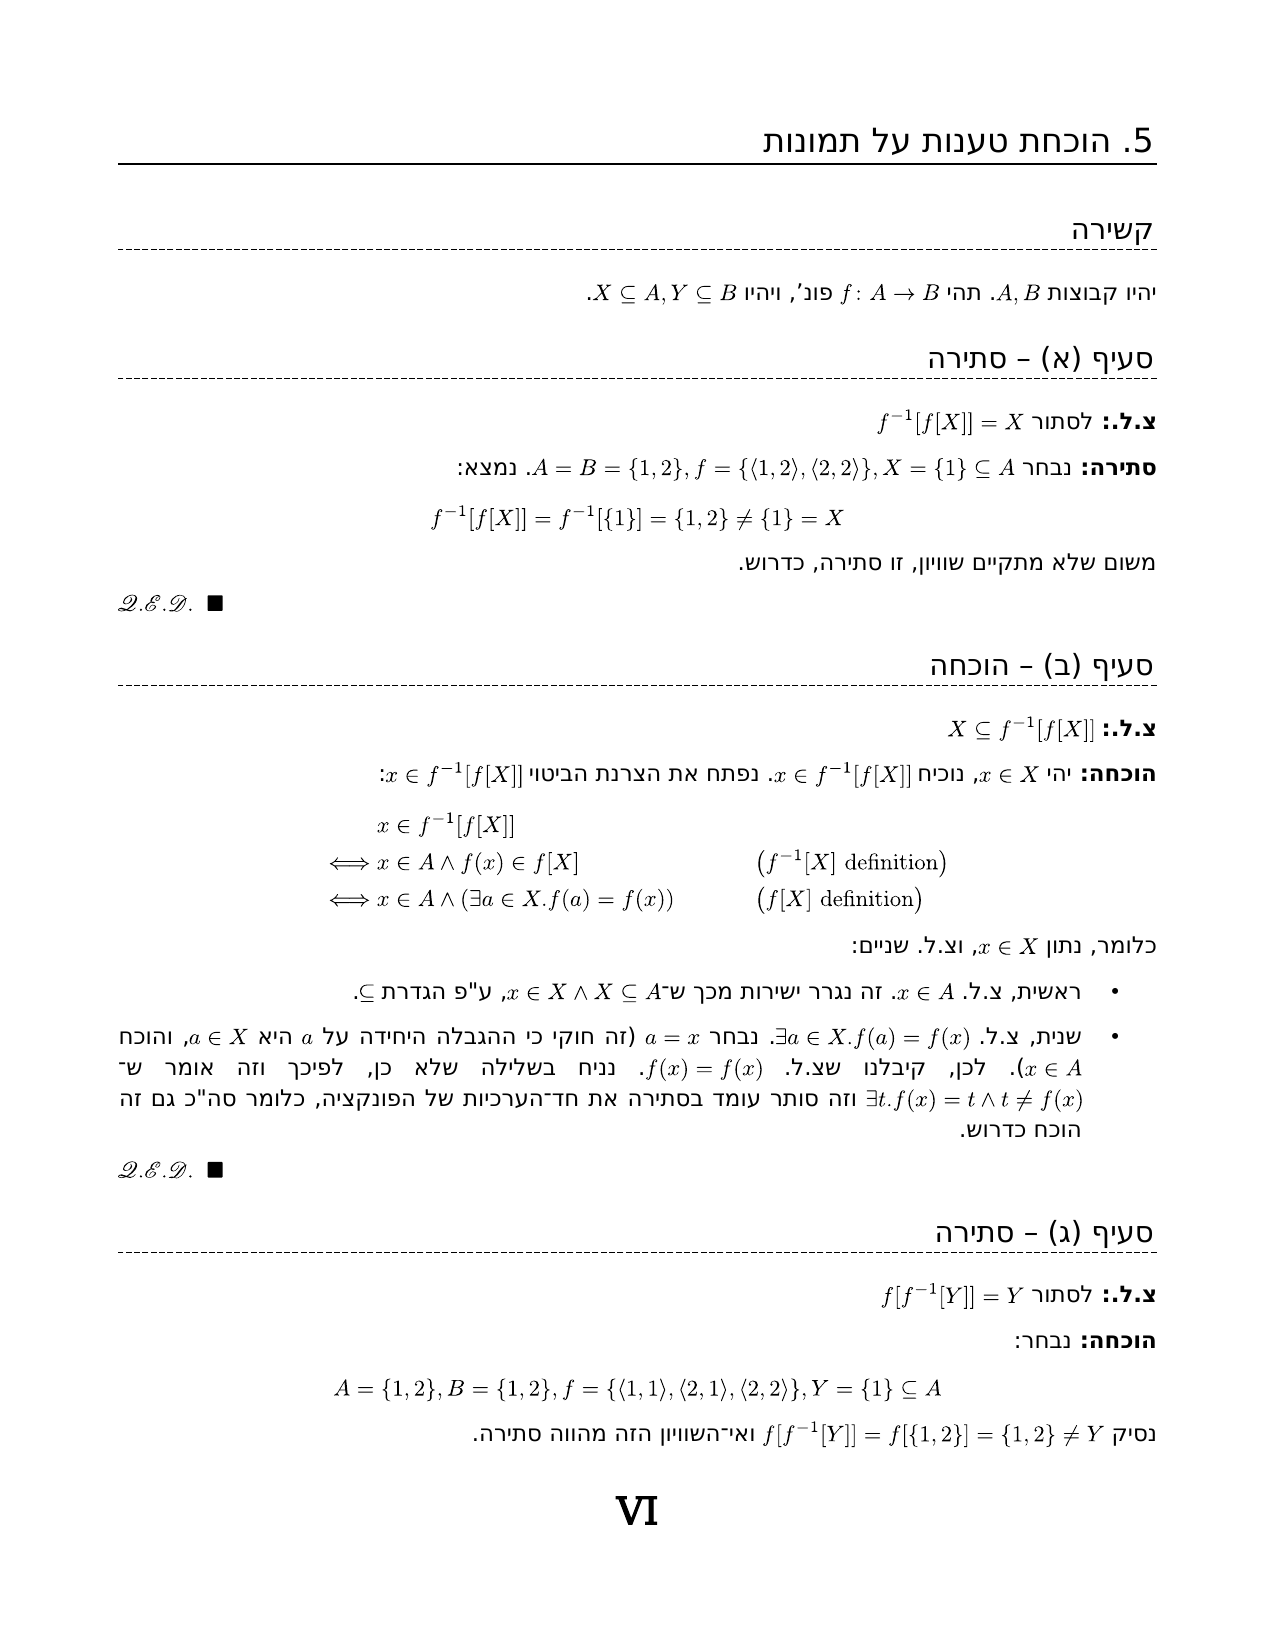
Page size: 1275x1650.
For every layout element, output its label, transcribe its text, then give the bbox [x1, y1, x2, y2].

subtitle סעיף (ג) – סתירה [118, 1212, 1157, 1252]
subtitle סעיף (א) – סתירה [118, 339, 1157, 378]
text נסיק ואי־השוויון הזה מהווה סתירה. [118, 1420, 1157, 1447]
list ראשית, צ.ל. . זה נגרר ישירות מכך ש־, ע"פ הגדרת . [118, 978, 1119, 1004]
list שנית, צ.ל. . נבחר (זה חוקי כי ההגבלה היחידה על היא , והוכח ). לכן, קיבלנו שצ.ל. . נניח בשלילה שלא כן, לפיכך וזה אומר ש־ וזה סותר עומד בסתירה את חד־הערכיות של הפונקציה, כלומר סה"כ גם זה הוכח כדרוש. [118, 1023, 1119, 1143]
text הוכחה: יהי , נוכיח [848, 761, 1157, 788]
subtitle קשירה [118, 209, 1157, 249]
text כלומר, נתון , וצ.ל. שניים: [118, 933, 1157, 959]
text צ.ל.: לסתור [118, 1282, 1157, 1309]
text . נפתח את הצרנת הביטוי [459, 761, 855, 788]
text : [118, 761, 466, 788]
text יהיו קבוצות . תהי פונ’, ויהיו . [118, 279, 1157, 306]
text סתירה: נבחר . נמצא: [118, 454, 1157, 481]
text הוכחה: נבחר: [118, 1327, 1157, 1354]
text משום שלא מתקיים שוויון, זו סתירה, כדרוש. [118, 549, 1157, 576]
text צ.ל.: לסתור [118, 408, 1157, 435]
text צ.ל.: [118, 715, 1157, 742]
subtitle סעיף (ב) – הוכחה [118, 646, 1157, 686]
subtitle 5. הוכחת טענות על תמונות [118, 118, 1157, 163]
